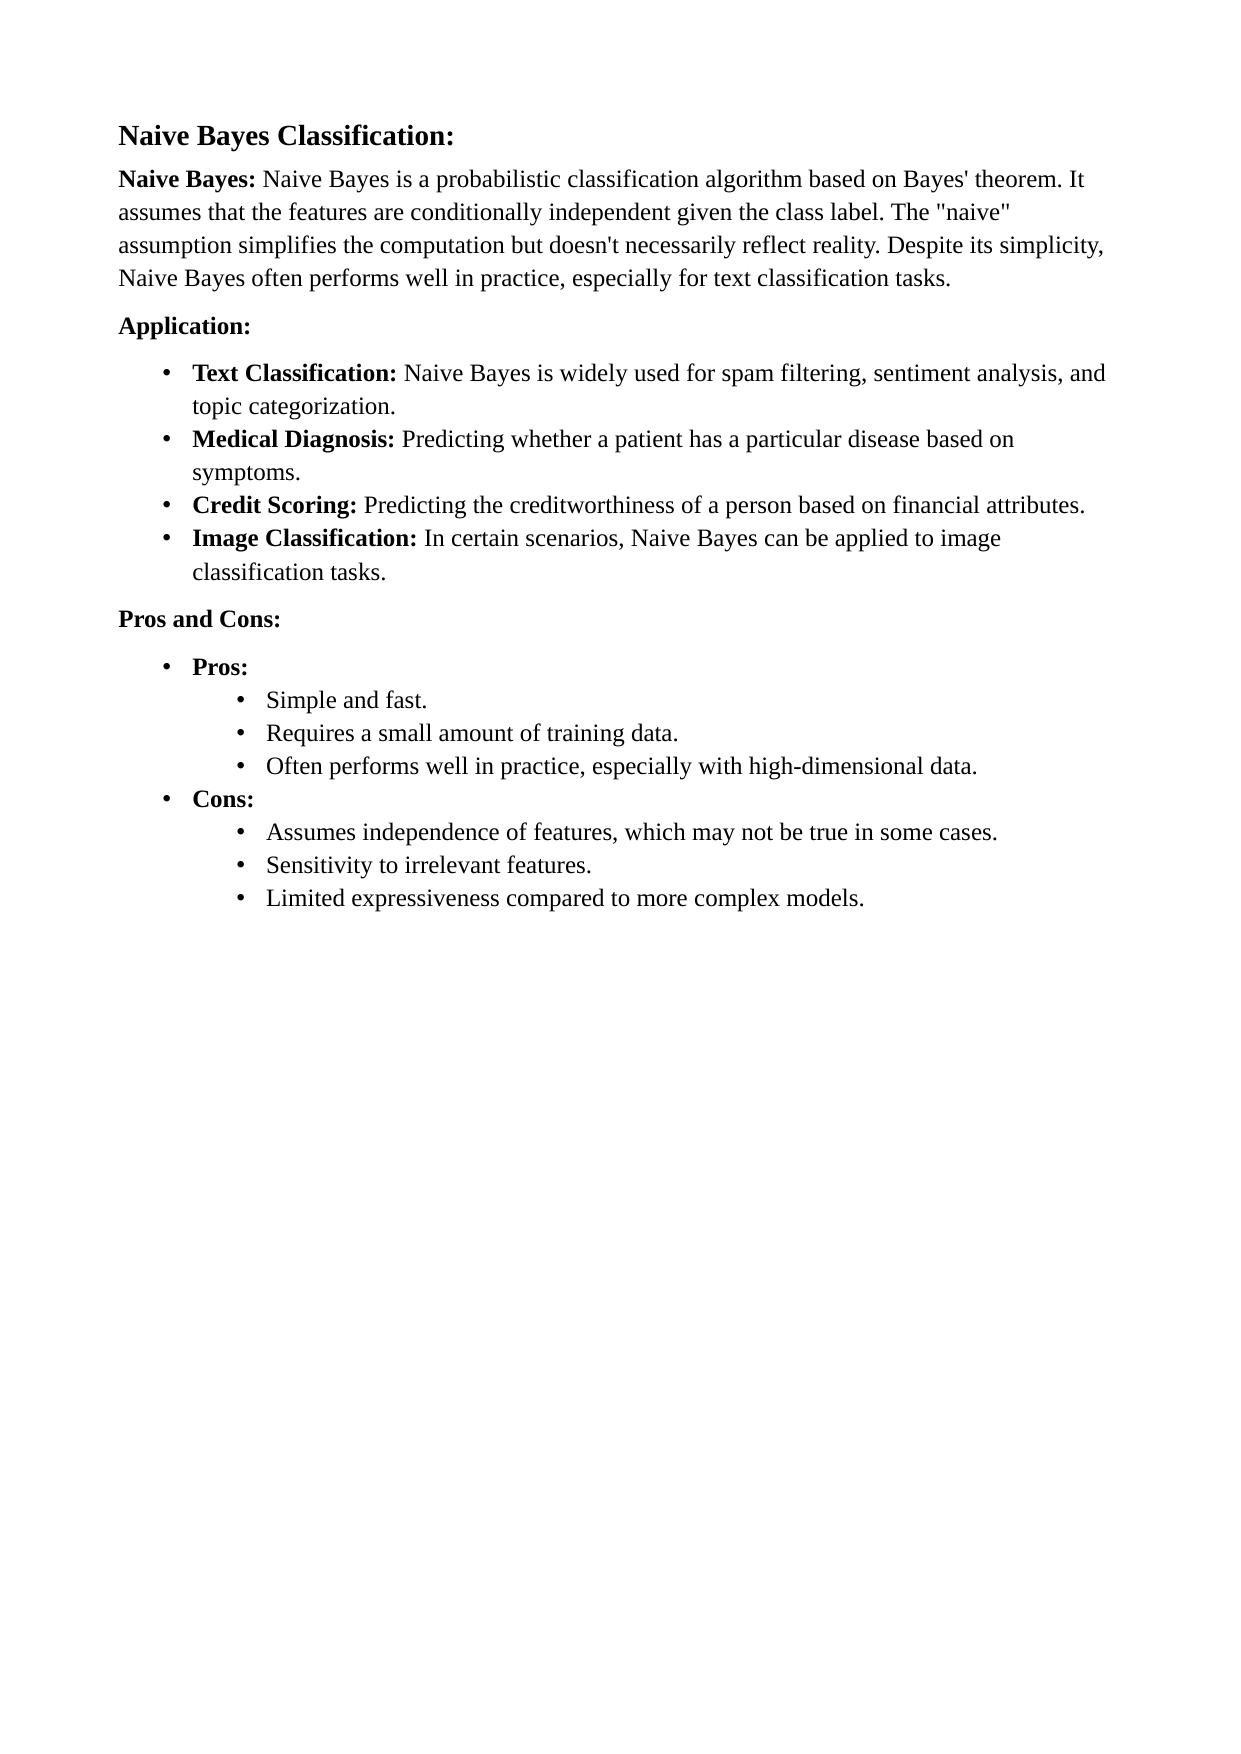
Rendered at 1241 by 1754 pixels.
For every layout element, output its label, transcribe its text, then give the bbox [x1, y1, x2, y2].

text Application: [118, 311, 1122, 339]
subtitle Naive Bayes Classification: [118, 118, 1122, 152]
list Sensitivity to irrelevant features. [236, 850, 1122, 879]
list Pros: [162, 652, 1122, 681]
text Pros and Cons: [118, 604, 1122, 633]
list Image Classification: In certain scenarios, Naive Bayes can be applied to image classification tasks. [162, 523, 1122, 585]
list Often performs well in practice, especially with high-dimensional data. [236, 751, 1122, 779]
list Credit Scoring: Predicting the creditworthiness of a person based on financial attributes. [162, 491, 1122, 519]
list Assumes independence of features, which may not be true in some cases. [236, 817, 1122, 846]
list Simple and fast. [236, 685, 1122, 713]
list Limited expressiveness compared to more complex models. [236, 883, 1122, 912]
text Naive Bayes: Naive Bayes is a probabilistic classification algorithm based on Bayes' theorem. It assumes that the features are conditionally independent given the class label. The "naive" assumption simplifies the computation but doesn't necessarily reflect reality. Despite its simplicity, Naive Bayes often performs well in practice, especially for text classification tasks. [118, 164, 1122, 292]
list Text Classification: Naive Bayes is widely used for spam filtering, sentiment analysis, and topic categorization. [162, 358, 1122, 420]
list Cons: [162, 784, 1122, 813]
list Requires a small amount of training data. [236, 718, 1122, 747]
list Medical Diagnosis: Predicting whether a patient has a particular disease based on symptoms. [162, 424, 1122, 486]
